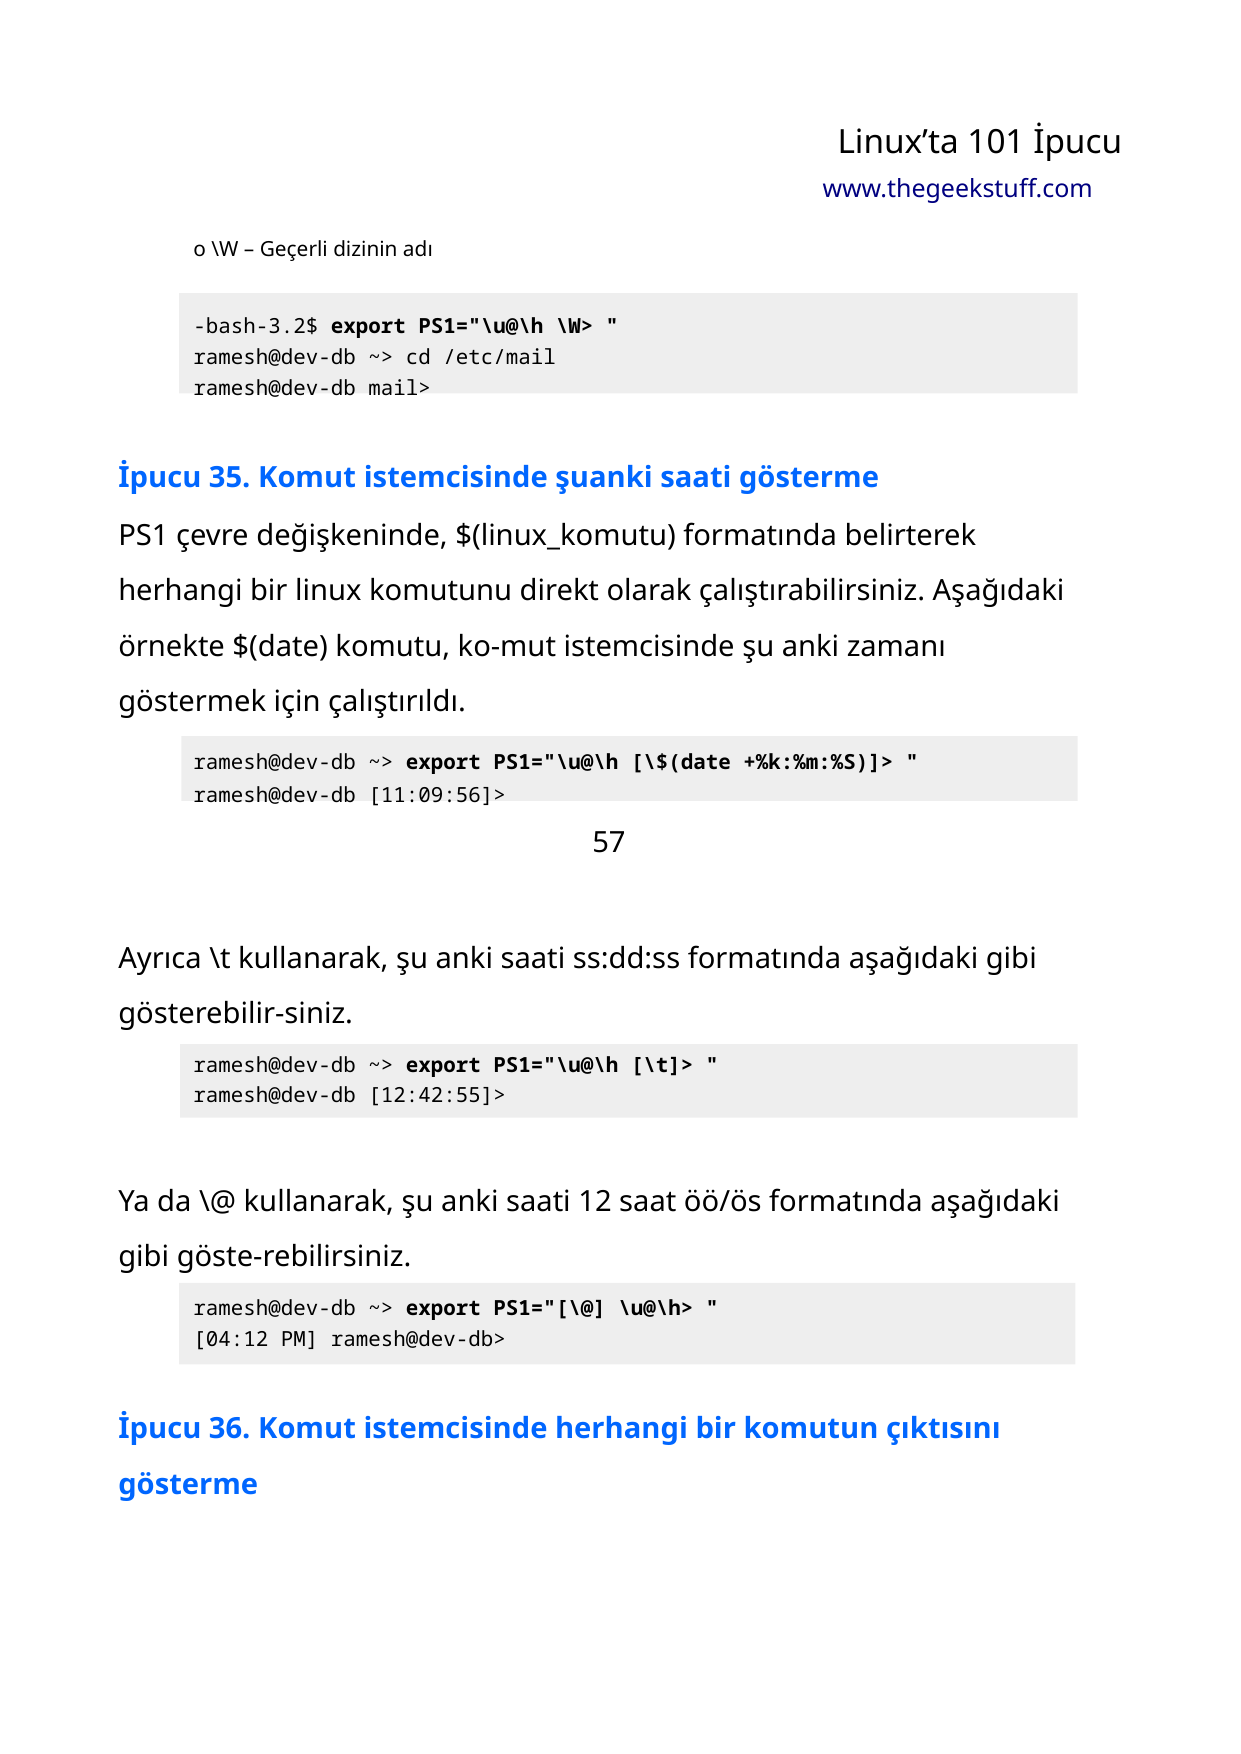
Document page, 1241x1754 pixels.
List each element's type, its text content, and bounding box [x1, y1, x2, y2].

text [04:12 PM] ramesh@dev-db> [118, 1324, 179, 1352]
text ramesh@dev-db ~> cd /etc/mail [141, 342, 179, 371]
text PS1 çevre değişkeninde, $(linux_komutu) formatında belirterek herhangi bir linux komutunu direkt olarak çalıştırabilirsiniz. Aşağıdaki örnekte $(date) komutu, ko-mut istemcisinde şu anki zamanı göstermek için çalıştırıldı. [118, 514, 1099, 720]
text ramesh@dev-db ~> export PS1="[\@] \u@\h> " [118, 1293, 179, 1322]
text ramesh@dev-db ~> cd /etc/mail [1078, 342, 1099, 371]
text o \W – Geçerli dizinin adı [118, 234, 1122, 262]
text ramesh@dev-db [11:09:56]> [118, 780, 1099, 808]
text [04:12 PM] ramesh@dev-db> [1076, 1324, 1099, 1352]
text ramesh@dev-db [12:42:55]> [1078, 1081, 1099, 1109]
text ramesh@dev-db ~> export PS1="\u@\h [\$(date +%k:%m:%S)]> " [118, 738, 181, 778]
text Ya da \@ kullanarak, şu anki saati 12 saat öö/ös formatında aşağıdaki gibi göste-rebilirsiniz. [118, 1180, 1099, 1275]
text Ayrıca \t kullanarak, şu anki saati ss:dd:ss formatında aşağıdaki gibi gösterebilir-siniz. [118, 937, 1099, 1032]
text ramesh@dev-db [12:42:55]> [118, 1081, 180, 1109]
text -bash-3.2$ export PS1="\u@\h \W> " [118, 312, 179, 340]
text ramesh@dev-db mail> [118, 373, 1099, 401]
text ramesh@dev-db ~> export PS1="\u@\h [\t]> " [118, 1050, 180, 1078]
text İpucu 36. Komut istemcisinde herhangi bir komutun çıktısını gösterme [118, 1407, 1099, 1503]
text 40 [118, 822, 1099, 861]
text İpucu 35. Komut istemcisinde şuanki saati gösterme [118, 456, 1099, 496]
